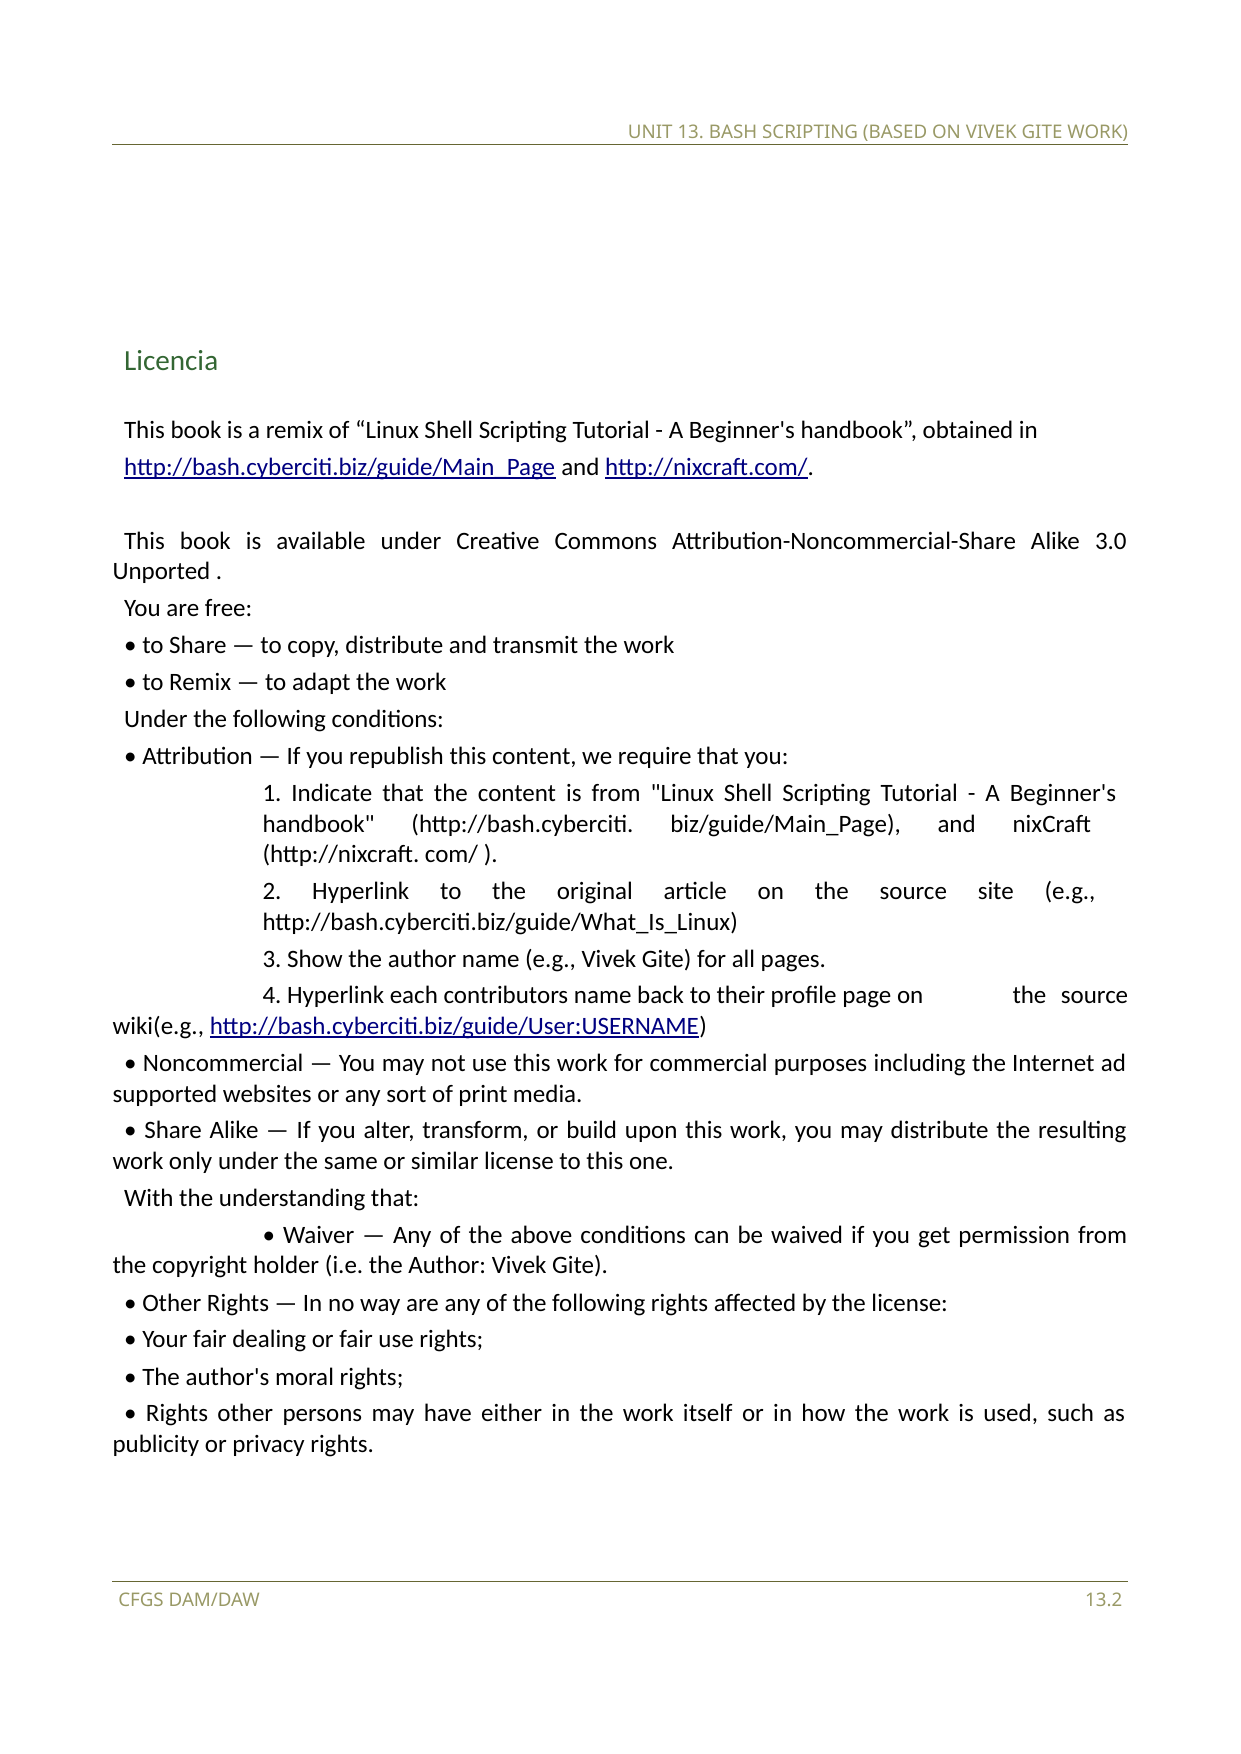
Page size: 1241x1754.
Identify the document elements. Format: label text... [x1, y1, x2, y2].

text 2. Hyperlink to the original article on the source site (e.g., http://bash.cyberciti.biz/guide/What_Is_Linux) [112, 875, 1128, 936]
text • Other Rights — In no way are any of the following rights affected by the license: [112, 1287, 1128, 1317]
text With the understanding that: [112, 1182, 1128, 1213]
text You are free: [112, 592, 1128, 623]
text 4. Hyperlink each contributors name back to their profile page on the source wiki(e.g., http://bash.cyberciti.biz/guide/User:USERNAME) [112, 980, 1128, 1041]
text Under the following conditions: [112, 703, 1128, 734]
text • to Share — to copy, distribute and transmit the work [112, 629, 1128, 660]
text • Attribution — If you republish this content, we require that you: [112, 740, 1128, 771]
text • Your fair dealing or fair use rights; [112, 1324, 1128, 1354]
text This book is available under Creative Commons Attribution-Noncommercial-Share Alike 3.0 Unported . [112, 525, 1128, 586]
text 3. Show the author name (e.g., Vivek Gite) for all pages. [112, 943, 1128, 973]
text • Rights other persons may have either in the work itself or in how the work is used, such as publicity or privacy rights. [112, 1398, 1128, 1459]
text • Noncommercial — You may not use this work for commercial purposes including the Internet ad supported websites or any sort of print media. [112, 1047, 1128, 1108]
text • The author's moral rights; [112, 1361, 1128, 1391]
text • Share Alike — If you alter, transform, or build upon this work, you may distribute the resulting work only under the same or similar license to this one. [112, 1115, 1128, 1176]
text This book is a remix of “Linux Shell Scripting Tutorial - A Beginner's handbook”, obtained in [112, 414, 1128, 444]
text Licencia [112, 342, 1128, 377]
text http://bash.cyberciti.biz/guide/Main_Page and http://nixcraft.com/. [112, 451, 1128, 481]
text • to Remix — to adapt the work [112, 666, 1128, 697]
text • Waiver — Any of the above conditions can be waived if you get permission from the copyright holder (i.e. the Author: Vivek Gite). [112, 1219, 1128, 1280]
text 1. Indicate that the content is from "Linux Shell Scripting Tutorial - A Beginner's handbook" (http://bash.cyberciti. biz/guide/Main_Page), and nixCraft (http://nixcraft. com/ ). [112, 777, 1128, 869]
